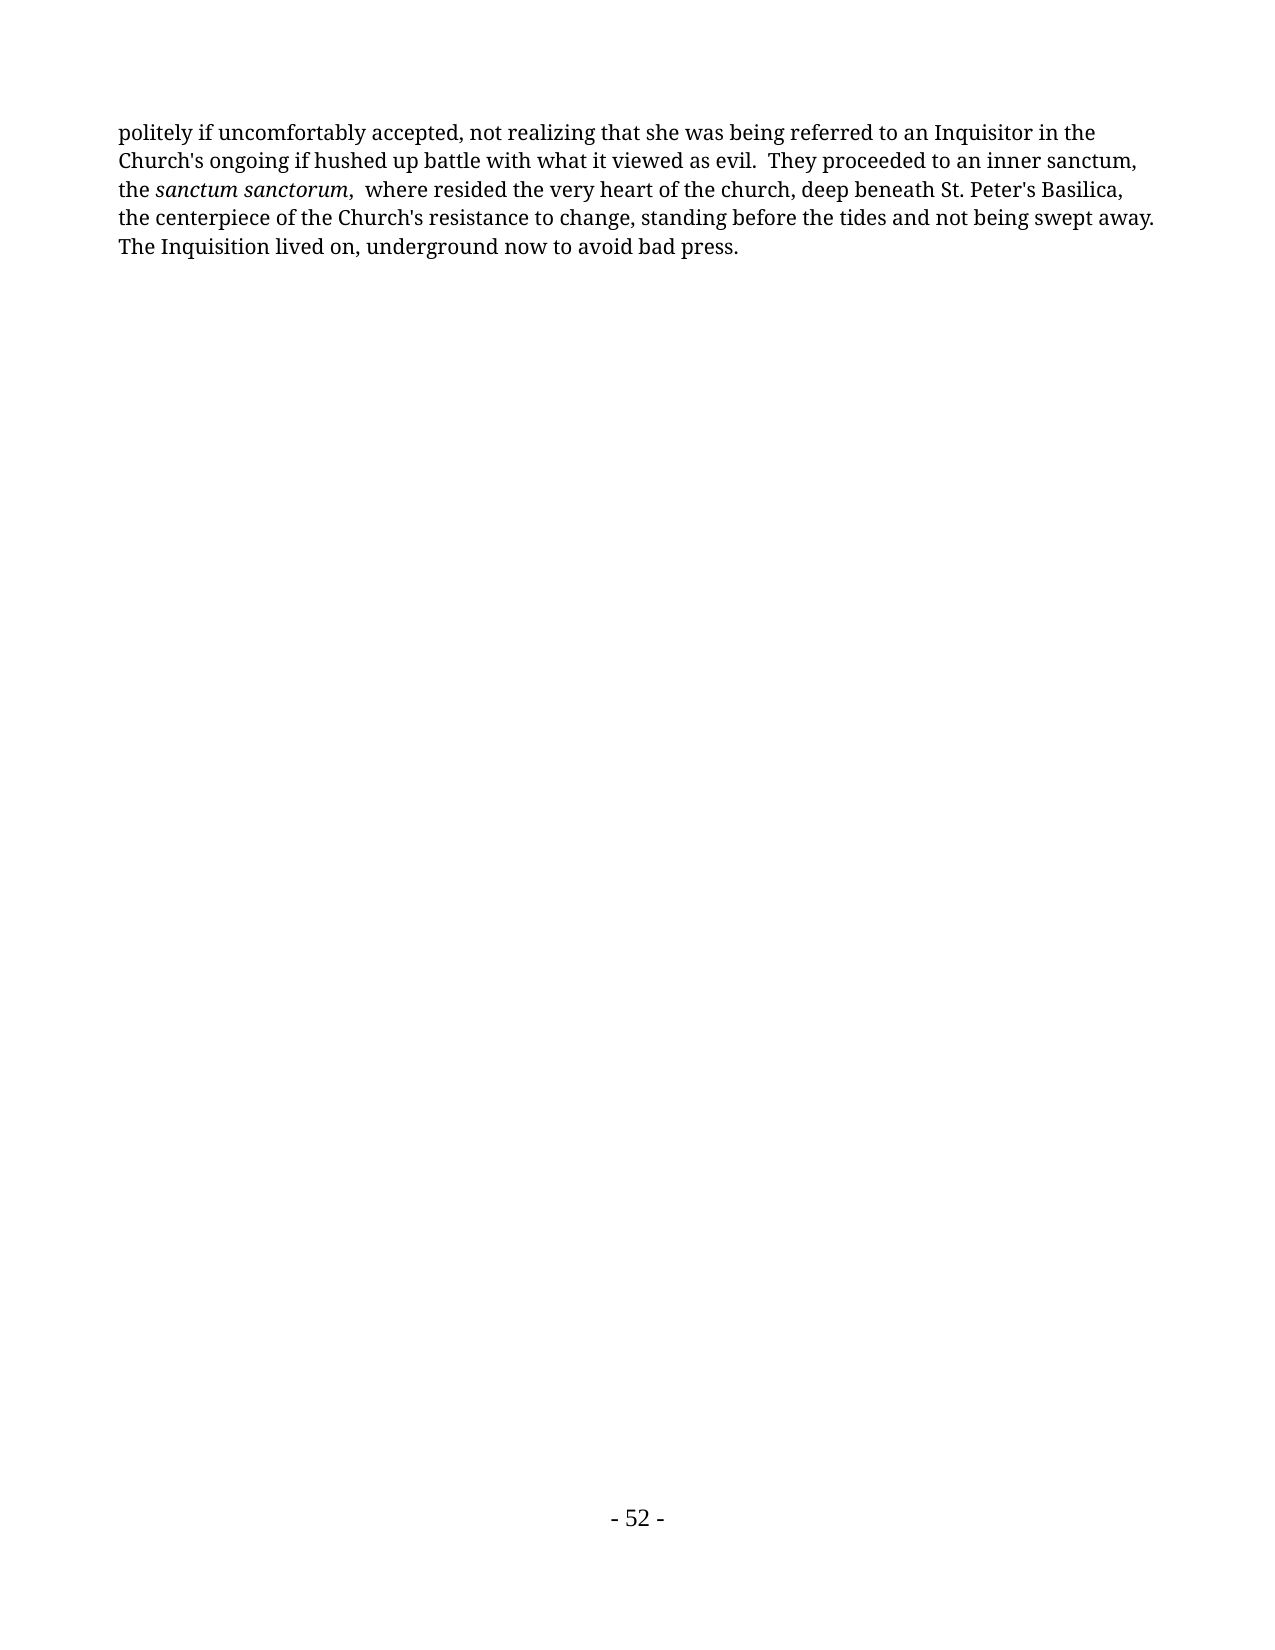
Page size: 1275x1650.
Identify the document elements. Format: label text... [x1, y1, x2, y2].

text politely if uncomfortably accepted, not realizing that she was being referred to an Inquisitor in the Church's ongoing if hushed up battle with what it viewed as evil. They proceeded to an inner sanctum, the sanctum sanctorum, where resided the very heart of the church, deep beneath St. Peter's Basilica, the centerpiece of the Church's resistance to change, standing before the tides and not being swept away. The Inquisition lived on, underground now to avoid bad press. [118, 118, 1157, 260]
